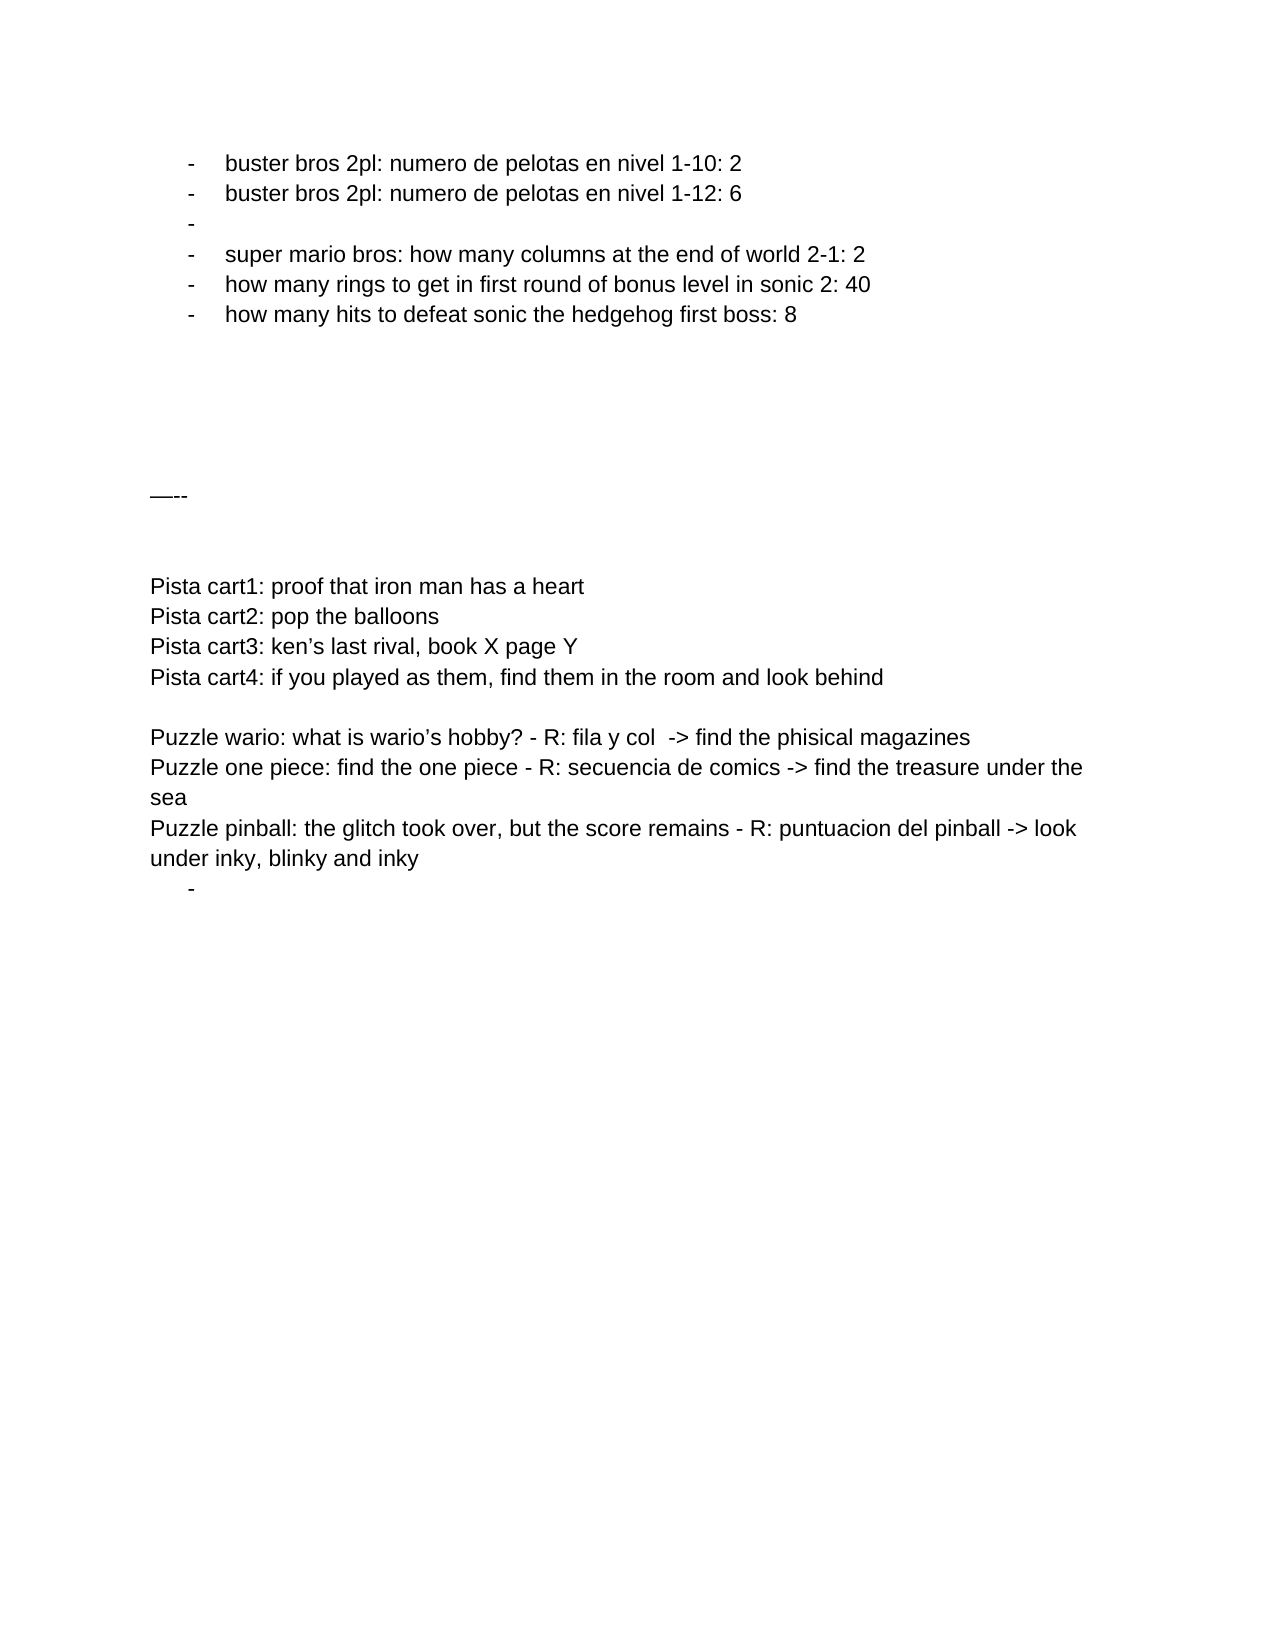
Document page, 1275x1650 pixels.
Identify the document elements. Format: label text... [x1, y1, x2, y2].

text Puzzle pinball: the glitch took over, but the score remains - R: puntuacion del pinball -> look under inky, blinky and inky [150, 814, 1125, 871]
text Puzzle one piece: find the one piece - R: secuencia de comics -> find the treasure under the sea [150, 754, 1125, 811]
text Pista cart4: if you played as them, find them in the room and look behind [150, 663, 1125, 690]
list buster bros 2pl: numero de pelotas en nivel 1-10: 2 [187, 150, 1125, 176]
list how many hits to defeat sonic the hedgehog first boss: 8 [187, 301, 1125, 327]
text Puzzle wario: what is wario’s hobby? - R: fila y col -> find the phisical magazines [150, 724, 1125, 750]
list how many rings to get in first round of bonus level in sonic 2: 40 [187, 271, 1125, 297]
text —-- [150, 482, 1125, 509]
list super mario bros: how many columns at the end of world 2-1: 2 [187, 241, 1125, 267]
text Pista cart1: proof that iron man has a heart [150, 573, 1125, 599]
text Pista cart3: ken’s last rival, book X page Y [150, 633, 1125, 660]
list buster bros 2pl: numero de pelotas en nivel 1-12: 6 [187, 180, 1125, 207]
text Pista cart2: pop the balloons [150, 603, 1125, 629]
